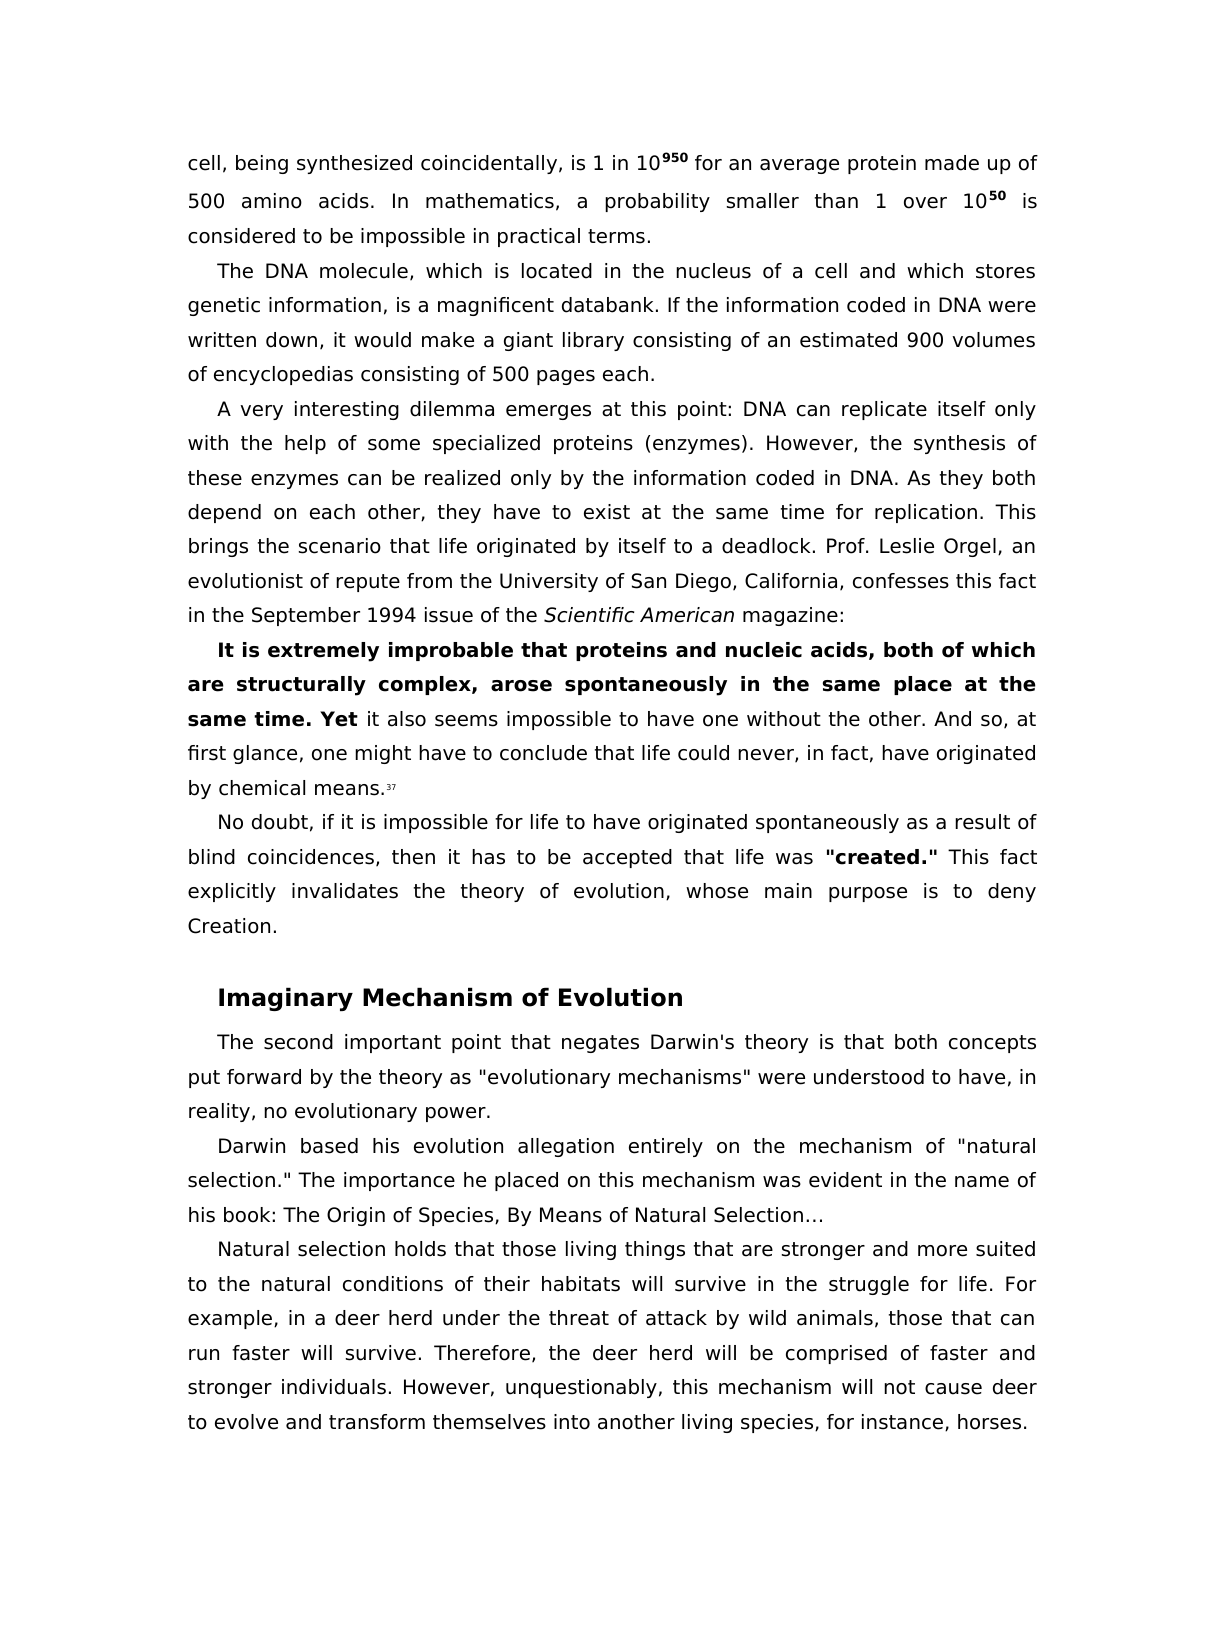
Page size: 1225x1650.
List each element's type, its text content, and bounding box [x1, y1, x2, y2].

text Darwin based his evolution allegation entirely on the mechanism of "natural selection." The importance he placed on this mechanism was evident in the name of his book: The Origin of Species, By Means of Natural Selection… [187, 1135, 1037, 1227]
text It is extremely improbable that proteins and nucleic acids, both of which are structurally complex, arose spontaneously in the same place at the same time. Yet it also seems impossible to have one without the other. And so, at first glance, one might have to conclude that life could never, in fact, have originated by chemical means.37 [187, 639, 1037, 800]
text A very interesting dilemma emerges at this point: DNA can replicate itself only with the help of some specialized proteins (enzymes). However, the synthesis of these enzymes can be realized only by the information coded in DNA. As they both depend on each other, they have to exist at the same time for replication. This brings the scenario that life originated by itself to a deadlock. Prof. Leslie Orgel, an evolutionist of repute from the University of San Diego, California, confesses this fact in the September 1994 issue of the Scientific American magazine: [187, 398, 1037, 627]
text Natural selection holds that those living things that are stronger and more suited to the natural conditions of their habitats will survive in the struggle for life. For example, in a deer herd under the threat of attack by wild animals, those that can run faster will survive. Therefore, the deer herd will be comprised of faster and stronger individuals. However, unquestionably, this mechanism will not cause deer to evolve and transform themselves into another living species, for instance, horses. [187, 1238, 1037, 1434]
text No doubt, if it is impossible for life to have originated spontaneously as a result of blind coincidences, then it has to be accepted that life was "created." This fact explicitly invalidates the theory of evolution, whose main purpose is to deny Creation. [187, 811, 1037, 938]
text The DNA molecule, which is located in the nucleus of a cell and which stores genetic information, is a magnificent databank. If the information coded in DNA were written down, it would make a giant library consisting of an estimated 900 volumes of encyclopedias consisting of 500 pages each. [187, 260, 1037, 386]
text cell, being synthesized coincidentally, is 1 in 10950 for an average protein made up of 500 amino acids. In mathematics, a probability smaller than 1 over 1050 is considered to be impossible in practical terms. [187, 150, 1037, 248]
text The second important point that negates Darwin's theory is that both concepts put forward by the theory as "evolutionary mechanisms" were understood to have, in reality, no evolutionary power. [187, 1031, 1037, 1123]
text Imaginary Mechanism of Evolution [217, 984, 1037, 1012]
